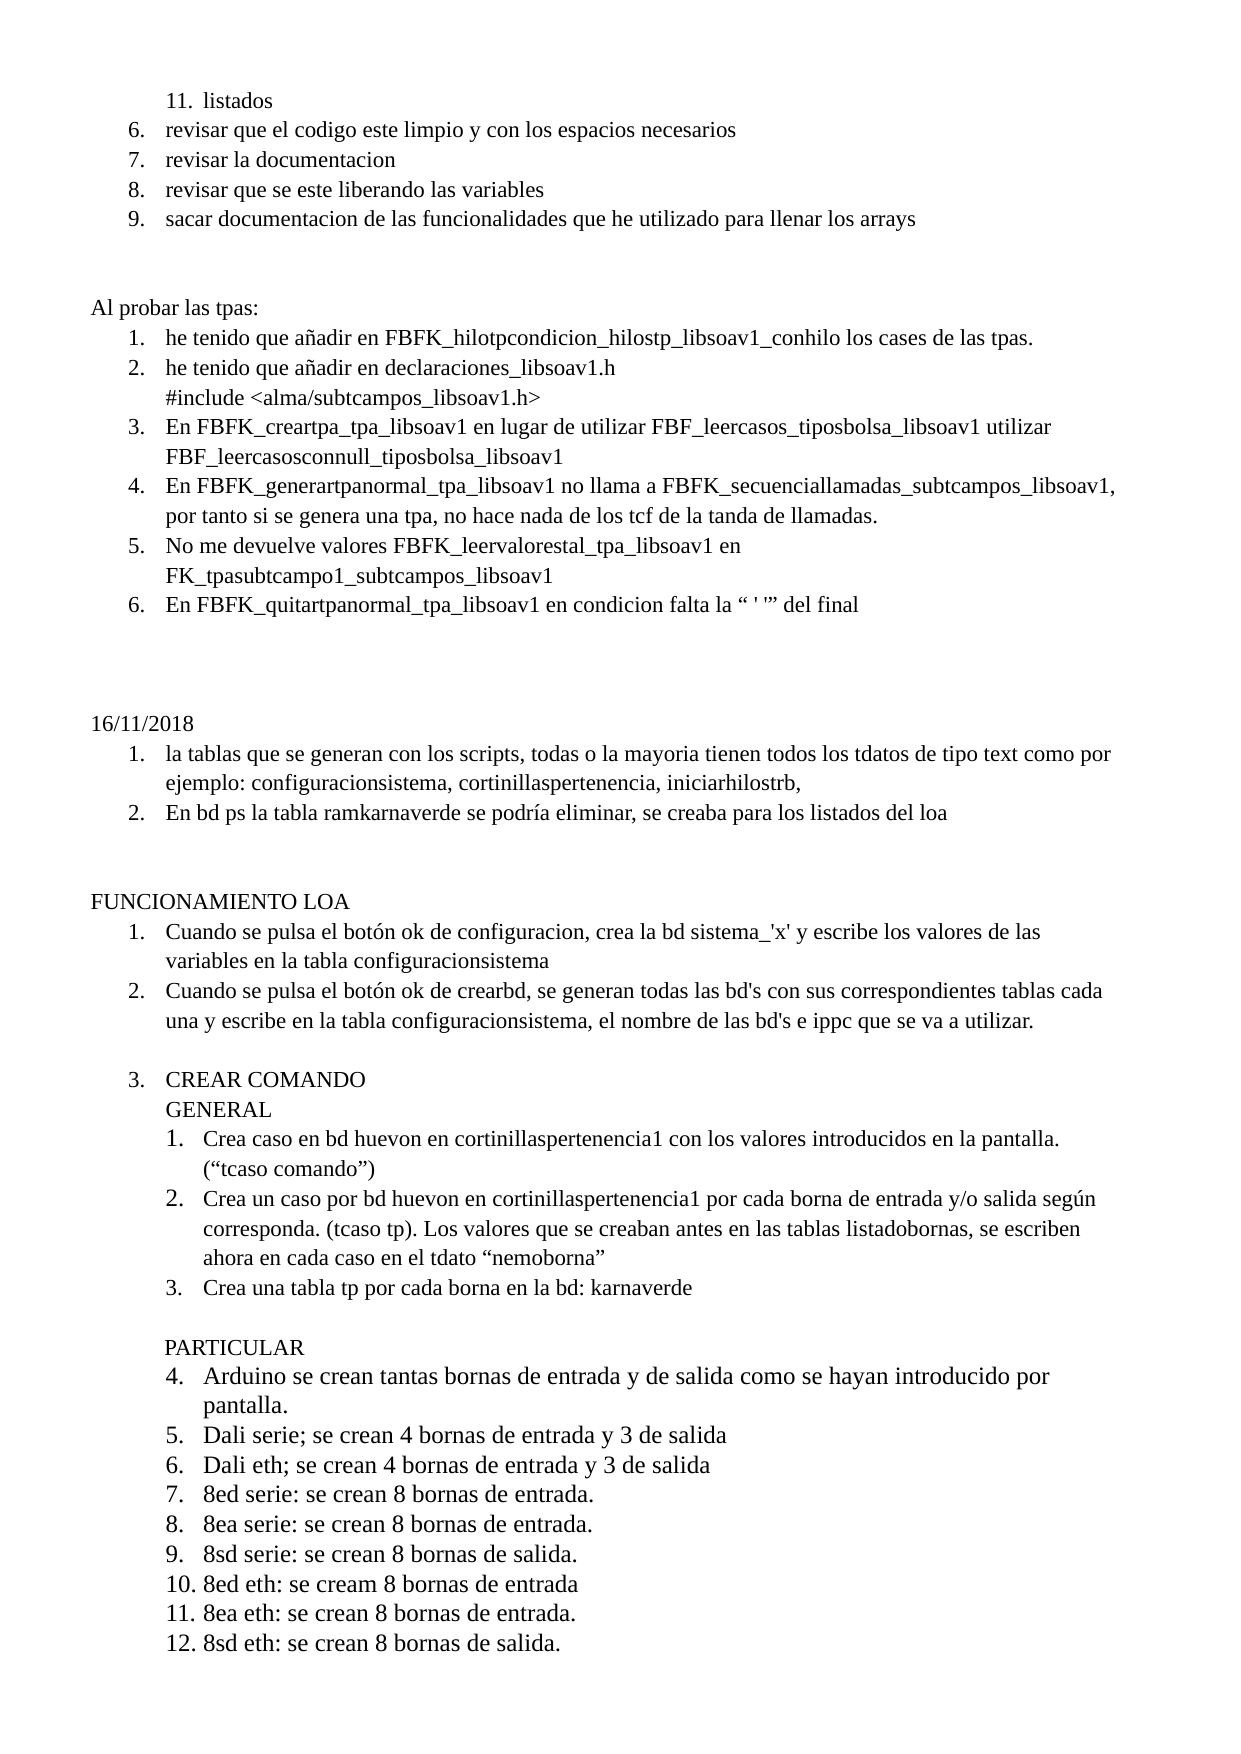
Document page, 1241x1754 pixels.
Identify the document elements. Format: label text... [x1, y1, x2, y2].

list GENERAL [128, 1093, 1122, 1122]
list Crea una tabla tp por cada borna en la bd: karnaverde [165, 1271, 1122, 1301]
list he tenido que añadir en declaraciones_libsoav1.h [128, 351, 1122, 380]
list En FBFK_creartpa_tpa_libsoav1 en lugar de utilizar FBF_leercasos_tiposbolsa_libsoav1 utilizar FBF_leercasosconnull_tiposbolsa_libsoav1 [128, 410, 1122, 469]
list Crea caso en bd huevon en cortinillaspertenencia1 con los valores introducidos en la pantalla. (“tcaso comando”) [165, 1122, 1122, 1182]
list 8ea serie: se crean 8 bornas de entrada. [165, 1508, 1122, 1538]
list Dali eth; se crean 4 bornas de entrada y 3 de salida [165, 1449, 1122, 1479]
list revisar que el codigo este limpio y con los espacios necesarios [128, 113, 1122, 143]
list #include <alma/subtcampos_libsoav1.h> [128, 380, 1122, 410]
list revisar que se este liberando las variables [128, 172, 1122, 202]
list 8ed serie: se crean 8 bornas de entrada. [165, 1479, 1122, 1508]
list Cuando se pulsa el botón ok de configuracion, crea la bd sistema_'x' y escribe los valores de las variables en la tabla configuracionsistema [128, 914, 1122, 974]
text FUNCIONAMIENTO LOA [90, 885, 1122, 914]
list Dali serie; se crean 4 bornas de entrada y 3 de salida [165, 1419, 1122, 1449]
text PARTICULAR [90, 1330, 1122, 1360]
list En bd ps la tabla ramkarnaverde se podría eliminar, se creaba para los listados del loa [128, 796, 1122, 826]
list 8ea eth: se crean 8 bornas de entrada. [165, 1597, 1122, 1627]
list 8sd serie: se crean 8 bornas de salida. [165, 1538, 1122, 1568]
list la tablas que se generan con los scripts, todas o la mayoria tienen todos los tdatos de tipo text como por ejemplo: configuracionsistema, cortinillaspertenencia, iniciarhilostrb, [128, 736, 1122, 796]
list Crea un caso por bd huevon en cortinillaspertenencia1 por cada borna de entrada y/o salida según corresponda. (tcaso tp). Los valores que se creaban antes en las tablas listadobornas, se escriben ahora en cada caso en el tdato “nemoborna” [165, 1182, 1122, 1271]
list No me devuelve valores FBFK_leervalorestal_tpa_libsoav1 en FK_tpasubtcampo1_subtcampos_libsoav1 [128, 529, 1122, 588]
text Al probar las tpas: [90, 291, 1122, 321]
text 16/11/2018 [90, 707, 1122, 736]
list CREAR COMANDO [128, 1063, 1122, 1093]
list 8sd eth: se crean 8 bornas de salida. [165, 1627, 1122, 1657]
list En FBFK_generartpanormal_tpa_libsoav1 no llama a FBFK_secuenciallamadas_subtcampos_libsoav1, por tanto si se genera una tpa, no hace nada de los tcf de la tanda de llamadas. [128, 469, 1122, 529]
list 8ed eth: se cream 8 bornas de entrada [165, 1568, 1122, 1597]
list listados [165, 83, 1122, 113]
list Cuando se pulsa el botón ok de crearbd, se generan todas las bd's con sus correspondientes tablas cada una y escribe en la tabla configuracionsistema, el nombre de las bd's e ippc que se va a utilizar. [128, 974, 1122, 1033]
list he tenido que añadir en FBFK_hilotpcondicion_hilostp_libsoav1_conhilo los cases de las tpas. [128, 321, 1122, 351]
list sacar documentacion de las funcionalidades que he utilizado para llenar los arrays [128, 202, 1122, 232]
list En FBFK_quitartpanormal_tpa_libsoav1 en condicion falta la “ ' '” del final [128, 588, 1122, 618]
list revisar la documentacion [128, 143, 1122, 172]
list Arduino se crean tantas bornas de entrada y de salida como se hayan introducido por pantalla. [165, 1360, 1122, 1419]
